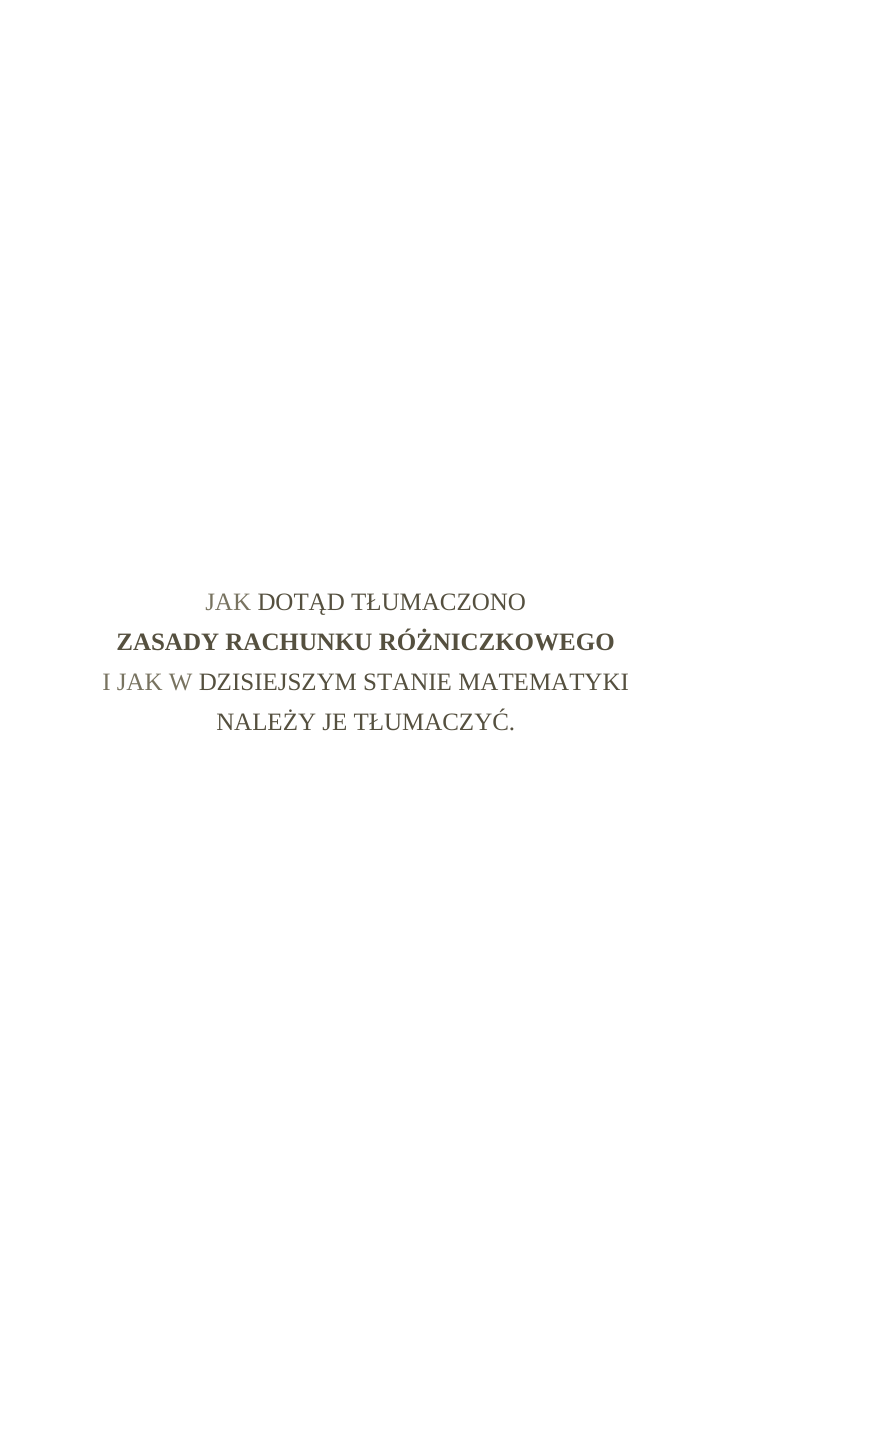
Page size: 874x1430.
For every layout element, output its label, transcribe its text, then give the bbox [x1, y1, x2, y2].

text JAK DOTĄD TŁUMACZONO [71, 587, 661, 616]
text ZASADY RACHUNKU RÓŻNICZKOWEGO [71, 627, 661, 656]
text I JAK W DZISIEJSZYM STANIE MATEMATYKI NALEŻY JE TŁUMACZYĆ. [71, 667, 661, 735]
